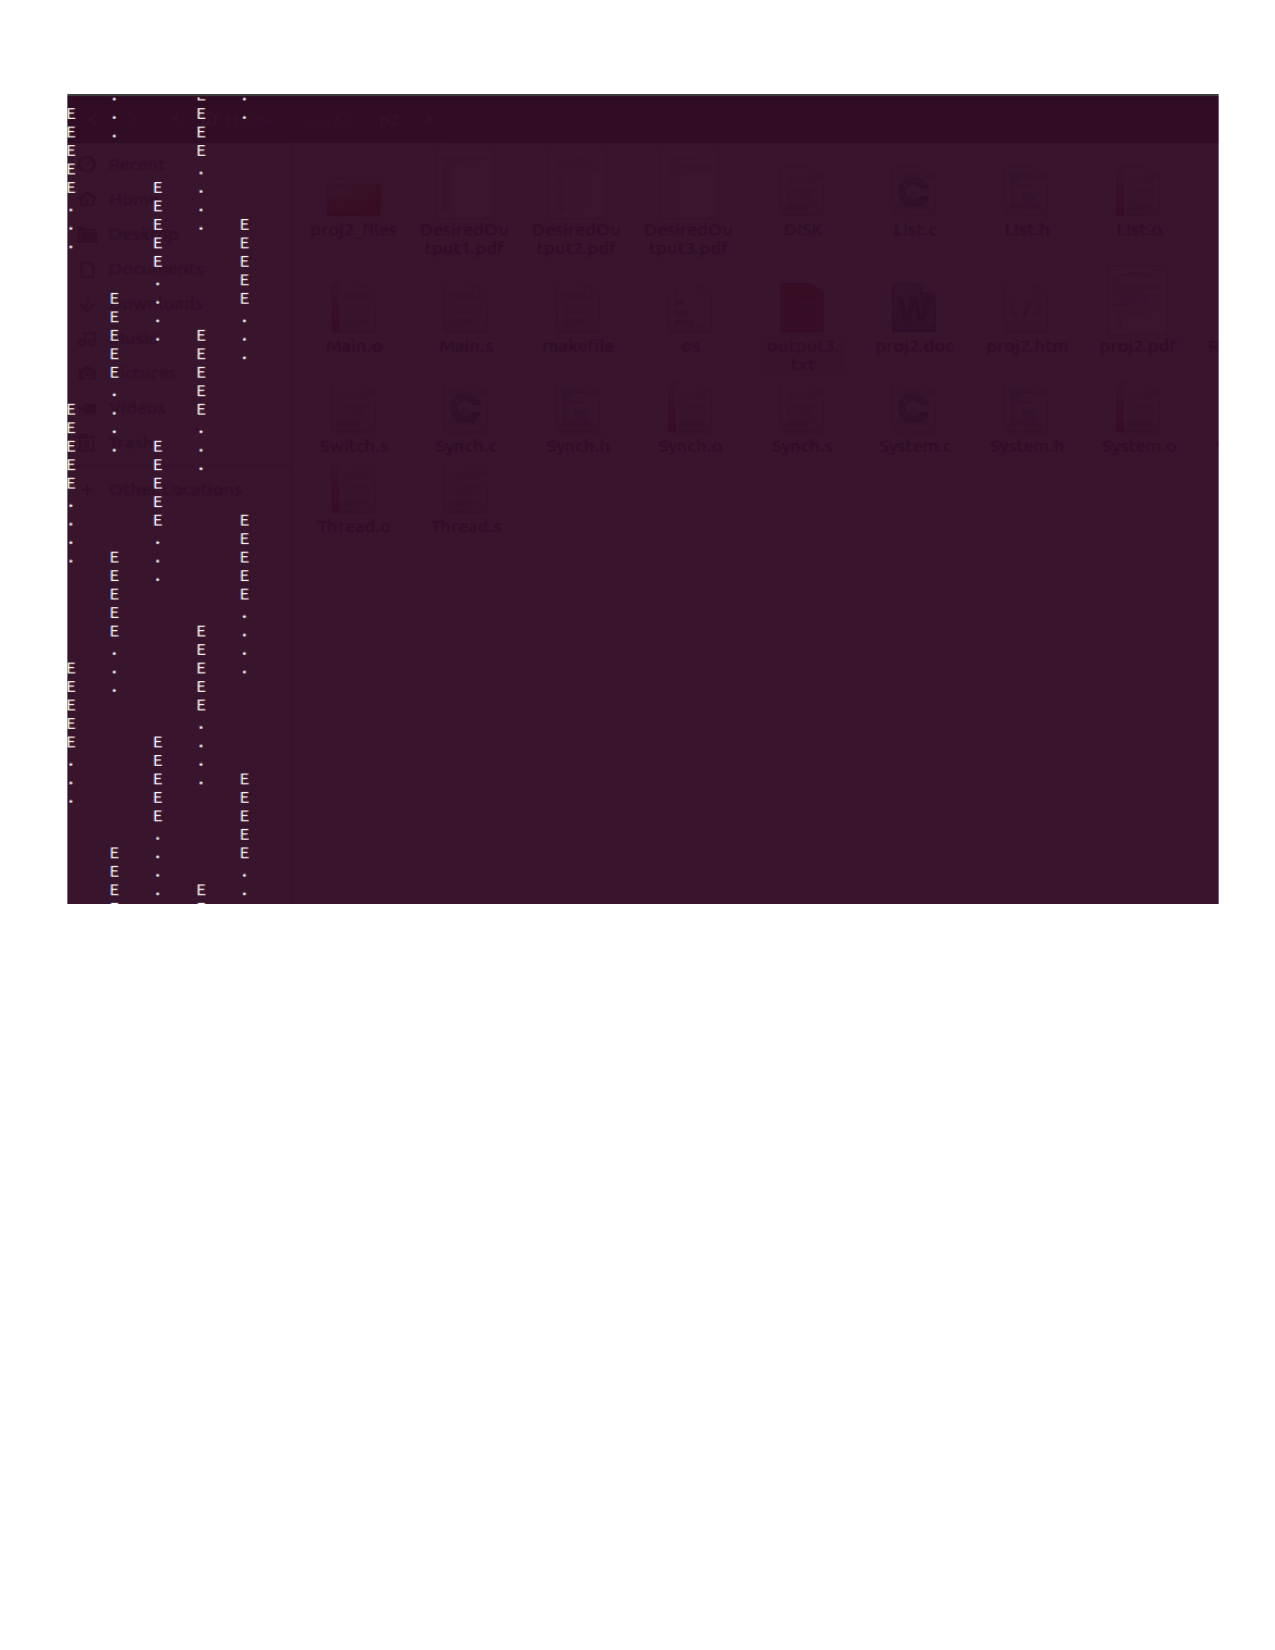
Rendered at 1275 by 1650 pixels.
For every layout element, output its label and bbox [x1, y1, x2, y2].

picture [67, 94, 1219, 904]
